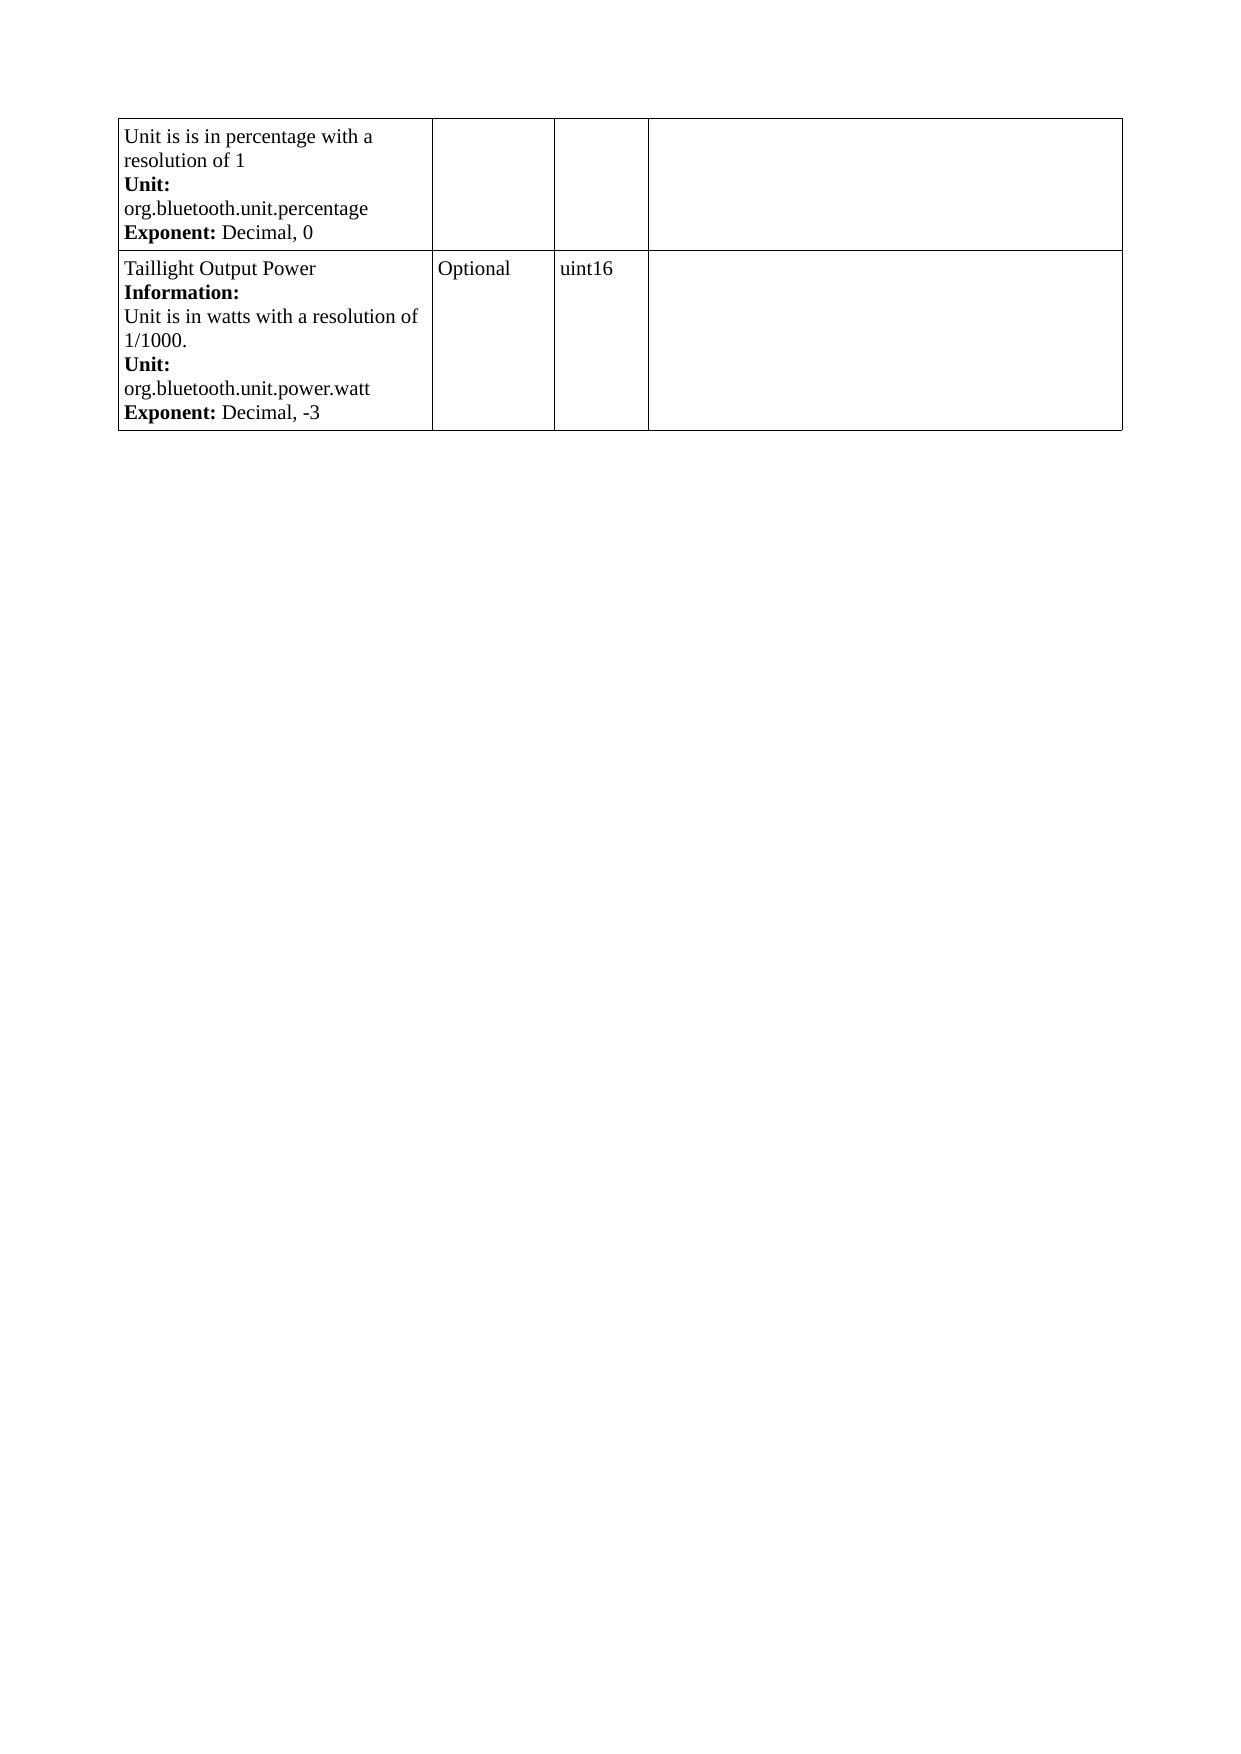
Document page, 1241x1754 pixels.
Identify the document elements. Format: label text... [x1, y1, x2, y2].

table_cell [433, 119, 554, 250]
table_cell Unit is is in percentage with a resolution of 1 Unit: org.bluetooth.unit.percentage Exponent: Decimal, 0 [119, 119, 432, 250]
table_cell uint16 [555, 251, 648, 430]
table_cell [649, 251, 1122, 430]
table_cell Taillight Output Power Information: Unit is in watts with a resolution of 1/1000. Unit: org.bluetooth.unit.power.watt Exponent: Decimal, -3 [119, 251, 432, 430]
table_cell Optional [433, 251, 554, 430]
table_cell [555, 119, 648, 250]
table_cell [649, 119, 1122, 250]
